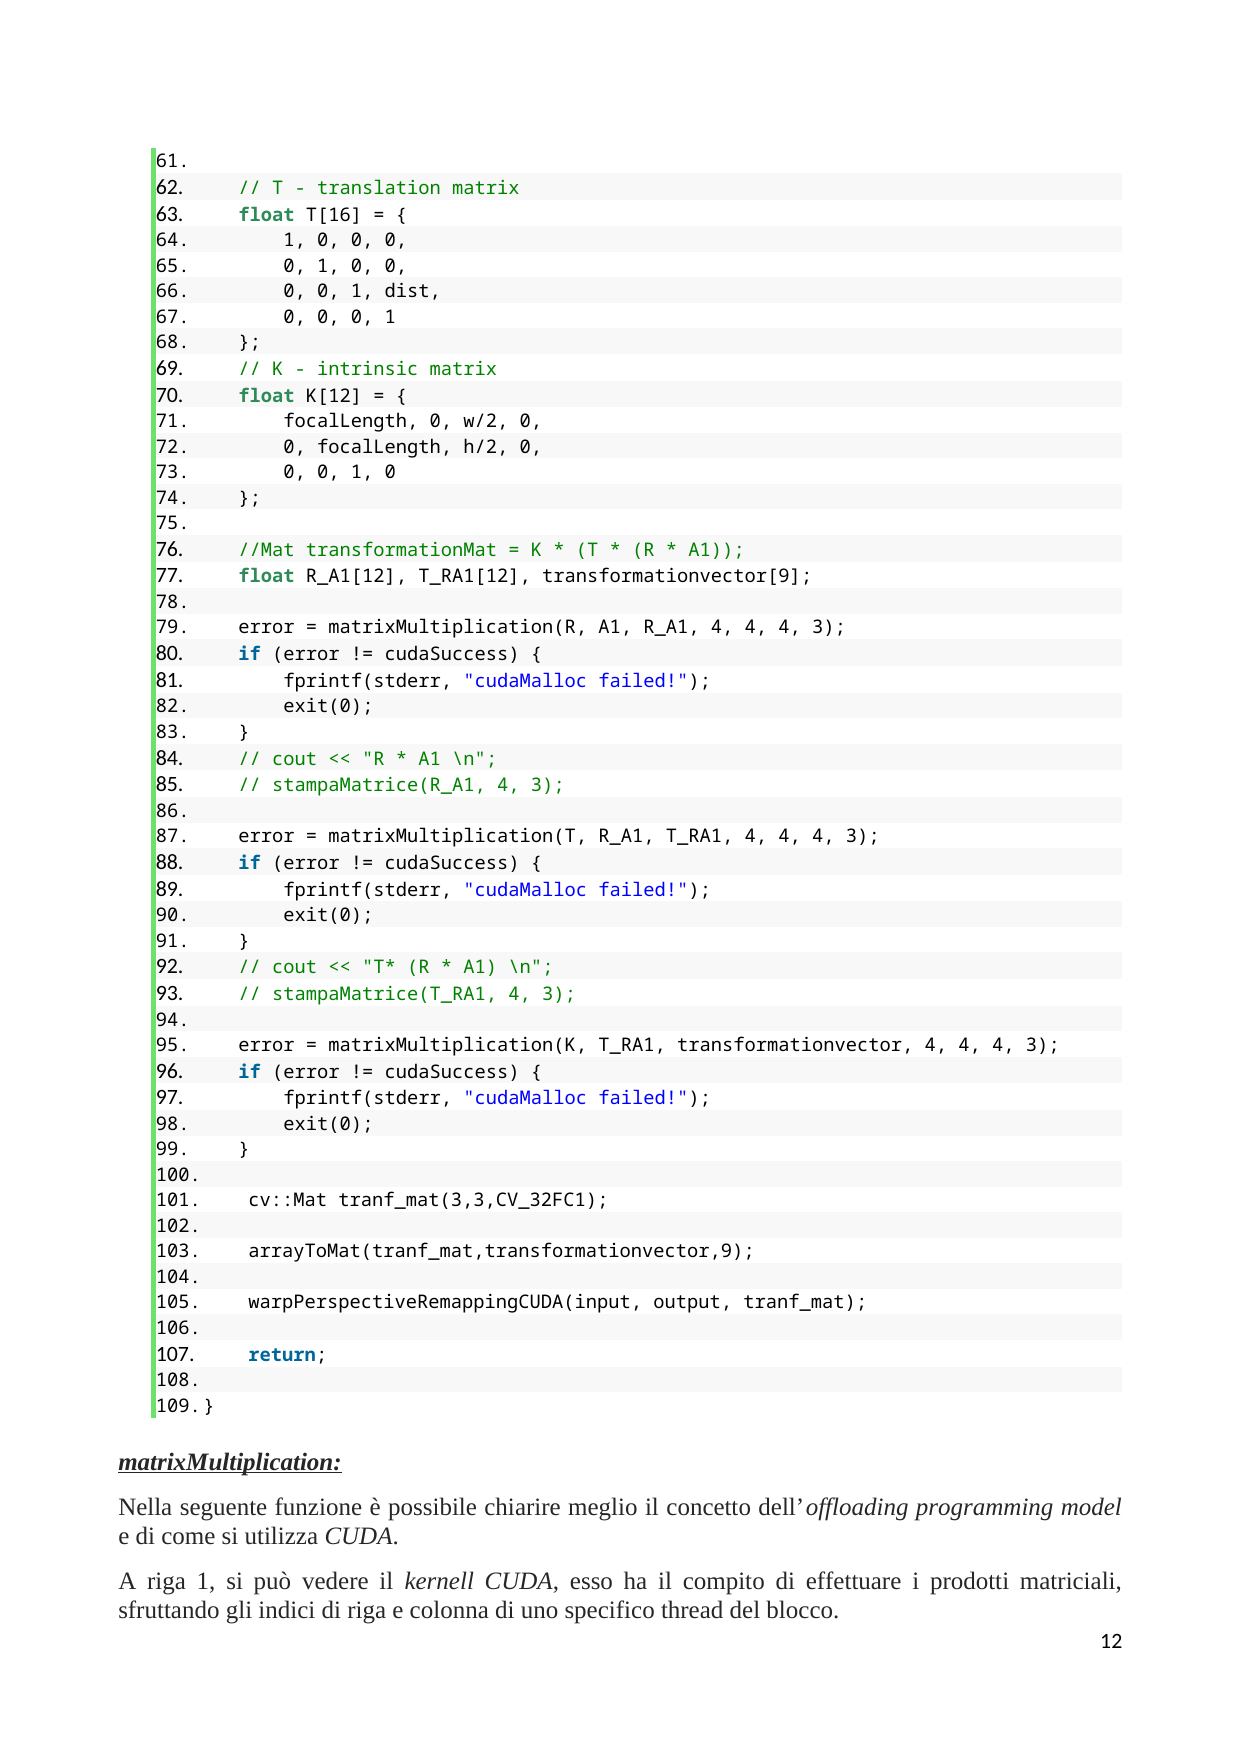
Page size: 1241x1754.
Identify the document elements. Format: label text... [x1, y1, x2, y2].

list float K[12] = { [156, 381, 1122, 407]
list exit(0); [156, 901, 1122, 927]
list } [156, 927, 1122, 952]
list exit(0); [156, 693, 1122, 718]
list fprintf(stderr, "cudaMalloc failed!"); [156, 875, 1122, 901]
list fprintf(stderr, "cudaMalloc failed!"); [156, 666, 1122, 693]
list warpPerspectiveRemappingCUDA(input, output, tranf_mat); [156, 1289, 1122, 1314]
list exit(0); [156, 1110, 1122, 1136]
list } [156, 1136, 1122, 1161]
text A riga 1, si può vedere il kernell CUDA, esso ha il compito di effettuare i prodotti matriciali, sfruttando gli indici di riga e colonna di uno specifico thread del blocco. [118, 1566, 1122, 1624]
list error = matrixMultiplication(R, A1, R_A1, 4, 4, 4, 3); [156, 614, 1122, 639]
list fprintf(stderr, "cudaMalloc failed!"); [156, 1083, 1122, 1110]
list // stampaMatrice(R_A1, 4, 3); [156, 770, 1122, 797]
list 0, 0, 1, dist, [156, 277, 1122, 303]
list cv::Mat tranf_mat(3,3,CV_32FC1); [156, 1187, 1122, 1212]
list } [156, 1392, 1122, 1418]
list //Mat transformationMat = K * (T * (R * A1)); [156, 535, 1122, 562]
list return; [156, 1340, 1122, 1367]
list // cout << "T* (R * A1) \n"; [156, 952, 1122, 979]
list // T - translation matrix [156, 173, 1122, 200]
list float T[16] = { [156, 200, 1122, 226]
list 0, 1, 0, 0, [156, 252, 1122, 277]
text matrixMultiplication: [118, 1447, 1122, 1476]
list error = matrixMultiplication(K, T_RA1, transformationvector, 4, 4, 4, 3); [156, 1031, 1122, 1057]
list } [156, 718, 1122, 744]
list }; [156, 328, 1122, 354]
list 0, 0, 0, 1 [156, 303, 1122, 328]
list if (error != cudaSuccess) { [156, 1057, 1122, 1083]
list focalLength, 0, w/2, 0, [156, 407, 1122, 433]
list }; [156, 484, 1122, 509]
list // K - intrinsic matrix [156, 354, 1122, 381]
list arrayToMat(tranf_mat,transformationvector,9); [156, 1238, 1122, 1263]
list 0, focalLength, h/2, 0, [156, 433, 1122, 458]
list if (error != cudaSuccess) { [156, 848, 1122, 875]
list float R_A1[12], T_RA1[12], transformationvector[9]; [156, 562, 1122, 588]
list // stampaMatrice(T_RA1, 4, 3); [156, 979, 1122, 1006]
list if (error != cudaSuccess) { [156, 639, 1122, 666]
list error = matrixMultiplication(T, R_A1, T_RA1, 4, 4, 4, 3); [156, 823, 1122, 848]
list // cout << "R * A1 \n"; [156, 744, 1122, 770]
list 0, 0, 1, 0 [156, 458, 1122, 484]
text Nella seguente funzione è possibile chiarire meglio il concetto dell’offloading programming model e di come si utilizza CUDA. [118, 1492, 1122, 1550]
list 1, 0, 0, 0, [156, 226, 1122, 252]
